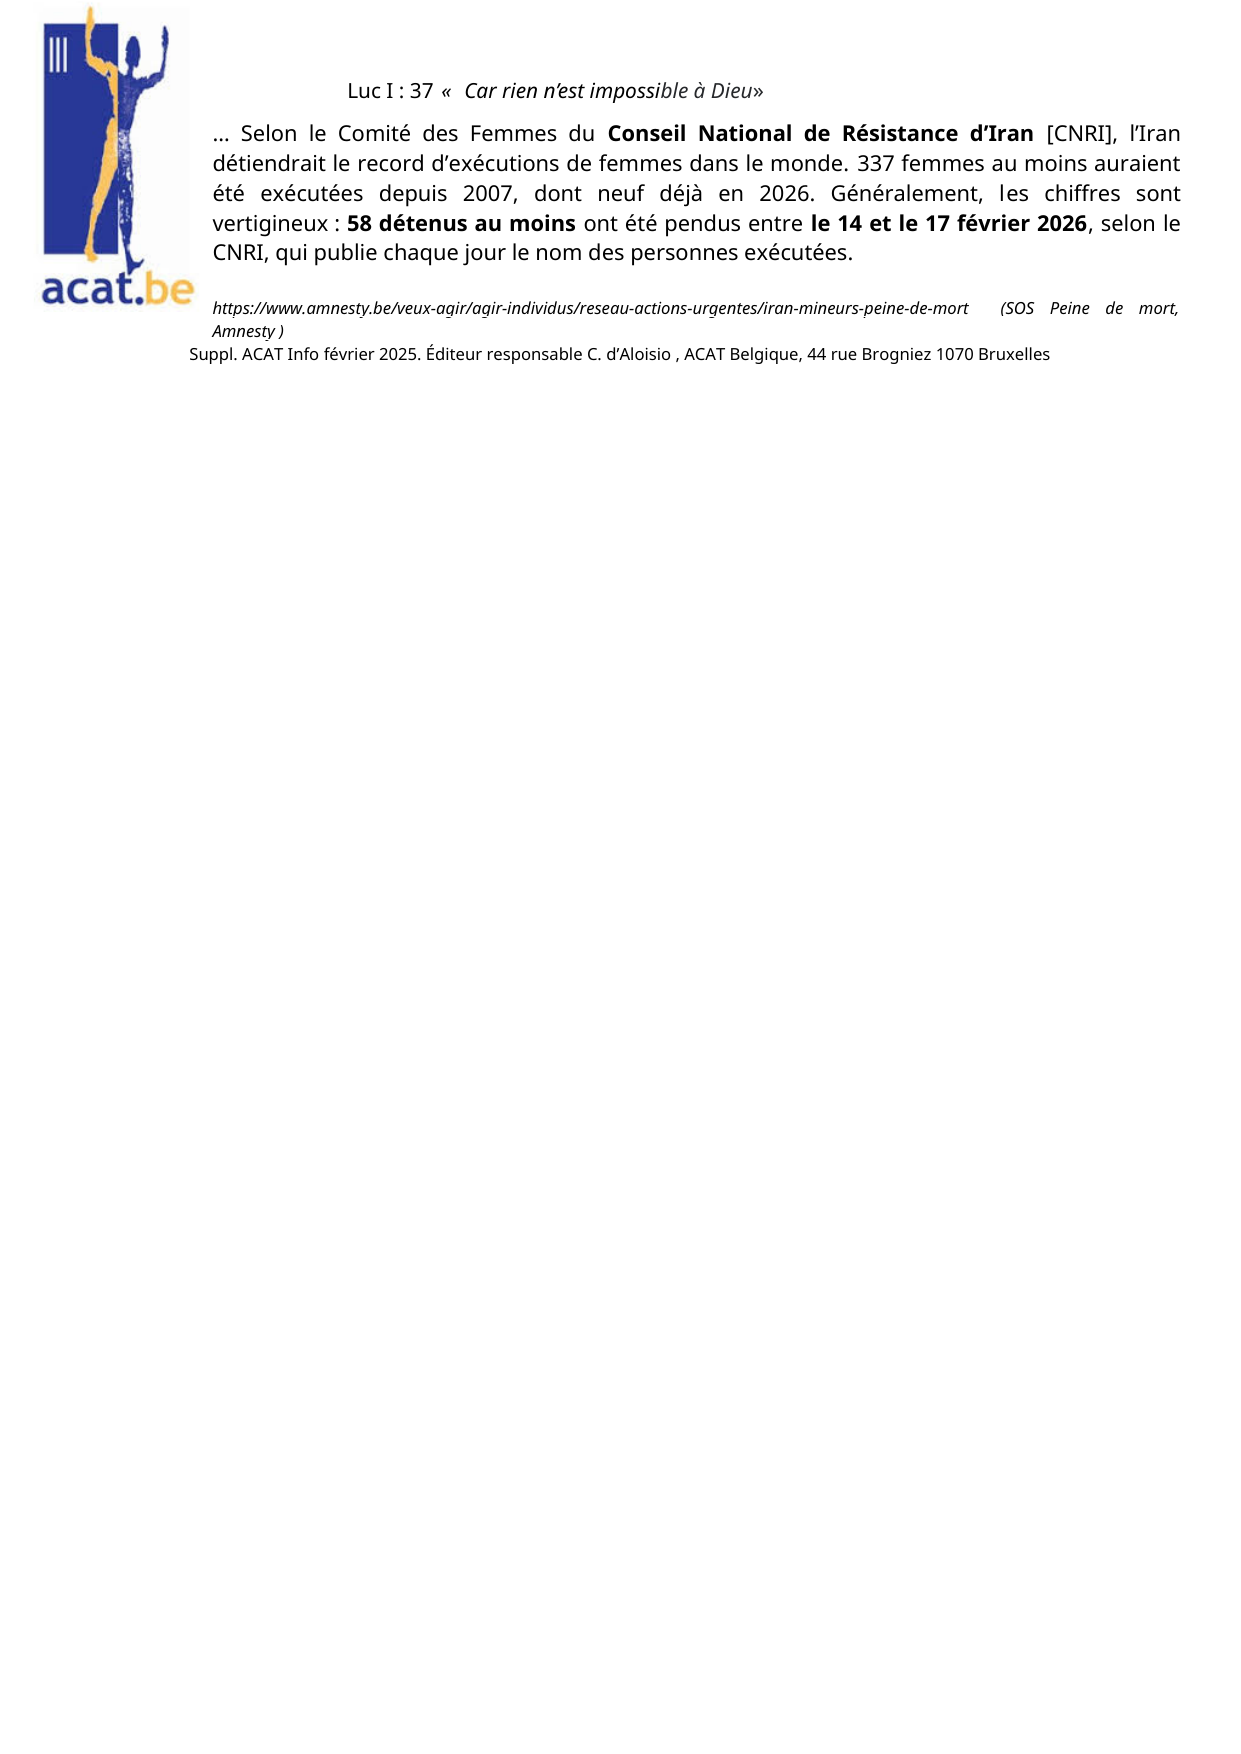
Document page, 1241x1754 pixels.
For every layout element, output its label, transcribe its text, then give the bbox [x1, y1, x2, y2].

picture [47, 42, 215, 324]
text https://www.amnesty.be/veux-agir/agir-individus/reseau-actions-urgentes/iran-mineurs-peine-de-mort (SOS Peine de mort, Amnesty ) [59, 297, 1181, 342]
text Suppl. ACAT Info février 2025. Éditeur responsable C. d’Aloisio , ACAT Belgique, 44 rue Brogniez 1070 Bruxelles [59, 342, 1181, 365]
text … Selon le Comité des Femmes du Conseil National de Résistance d’Iran [CNRI], l’Iran détiendrait le record d’exécutions de femmes dans le monde. 337 femmes au moins auraient été exécutées depuis 2007, dont neuf déjà en 2026. Généralement, les chiffres sont vertigineux : 58 détenus au moins ont été pendus entre le 14 et le 17 février 2026, selon le CNRI, qui publie chaque jour le nom des personnes exécutées. [215, 118, 1181, 267]
